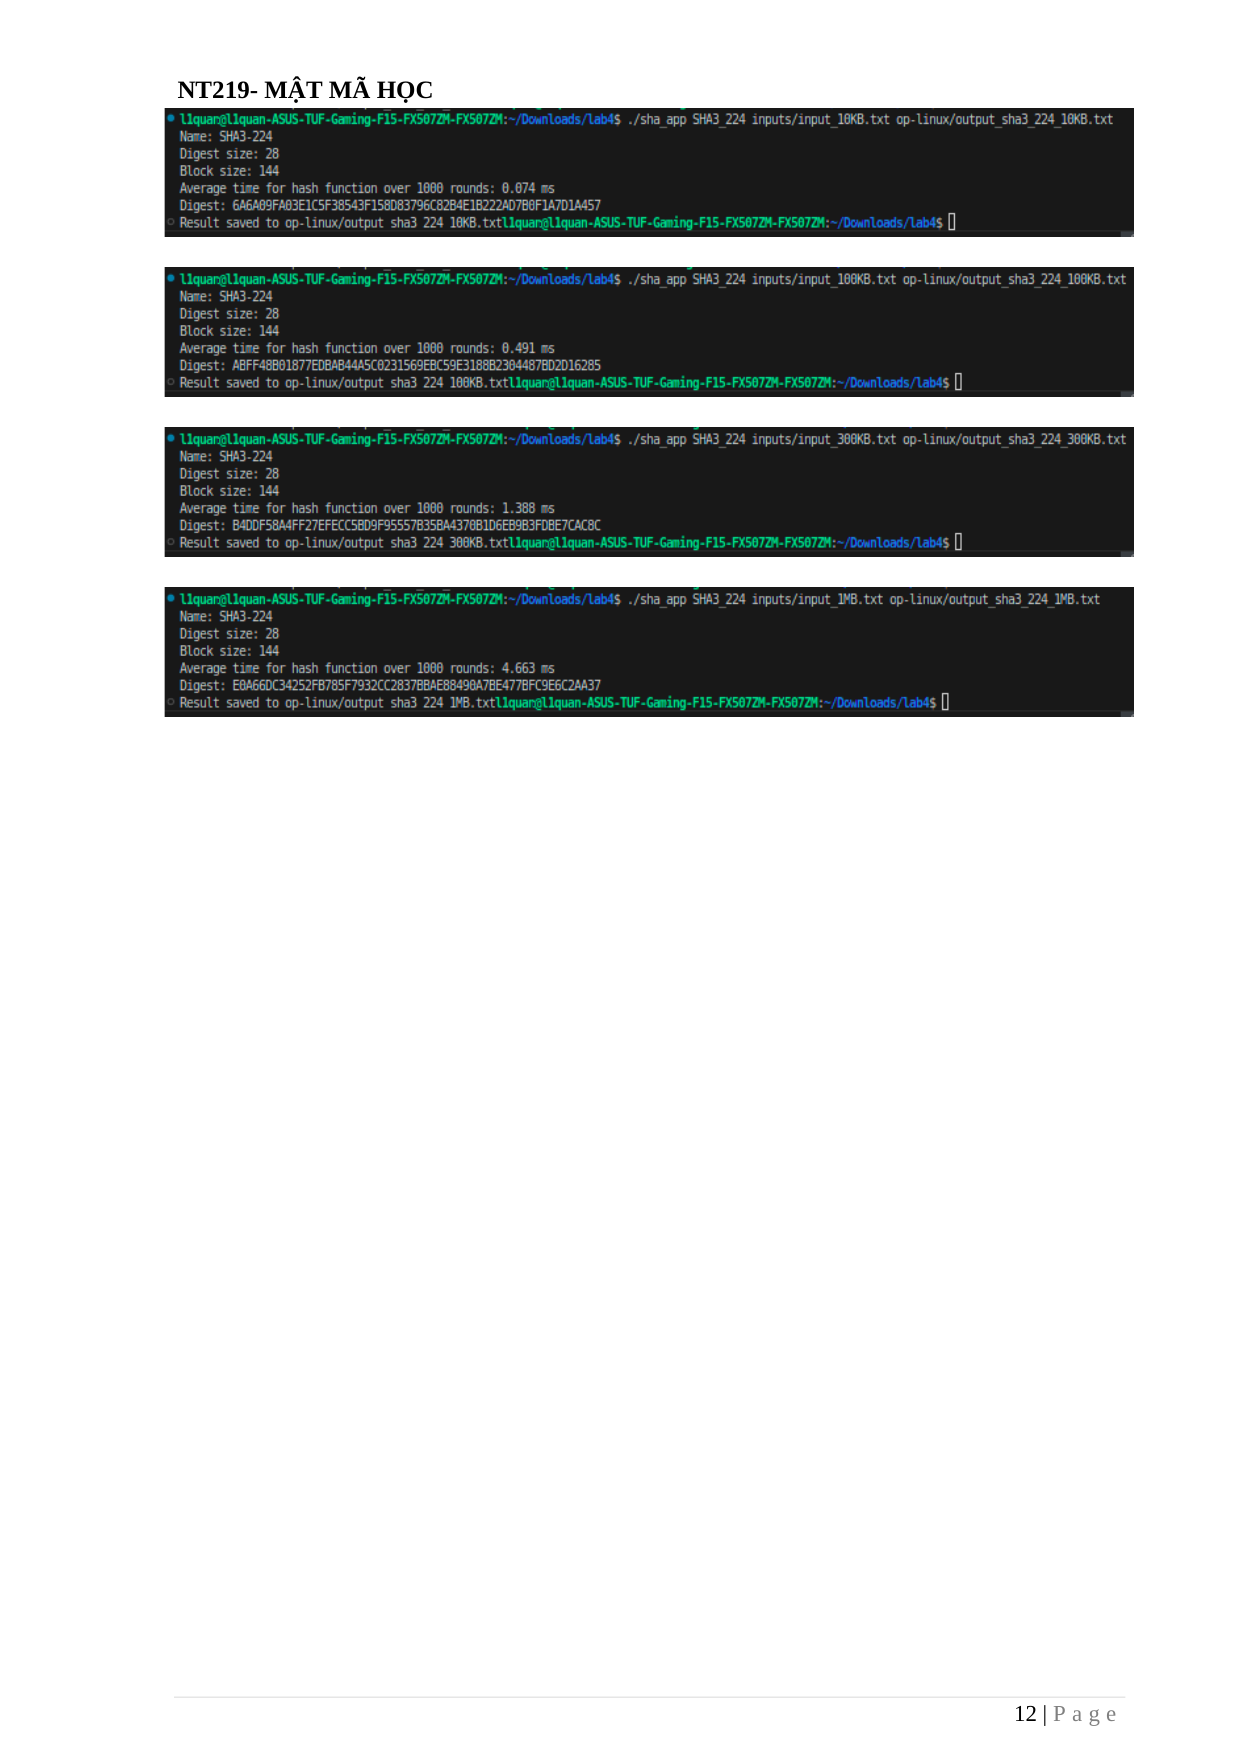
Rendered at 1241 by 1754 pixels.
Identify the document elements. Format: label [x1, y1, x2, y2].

picture [164, 108, 1134, 237]
picture [164, 267, 1134, 397]
picture [164, 587, 1134, 717]
picture [164, 427, 1134, 557]
